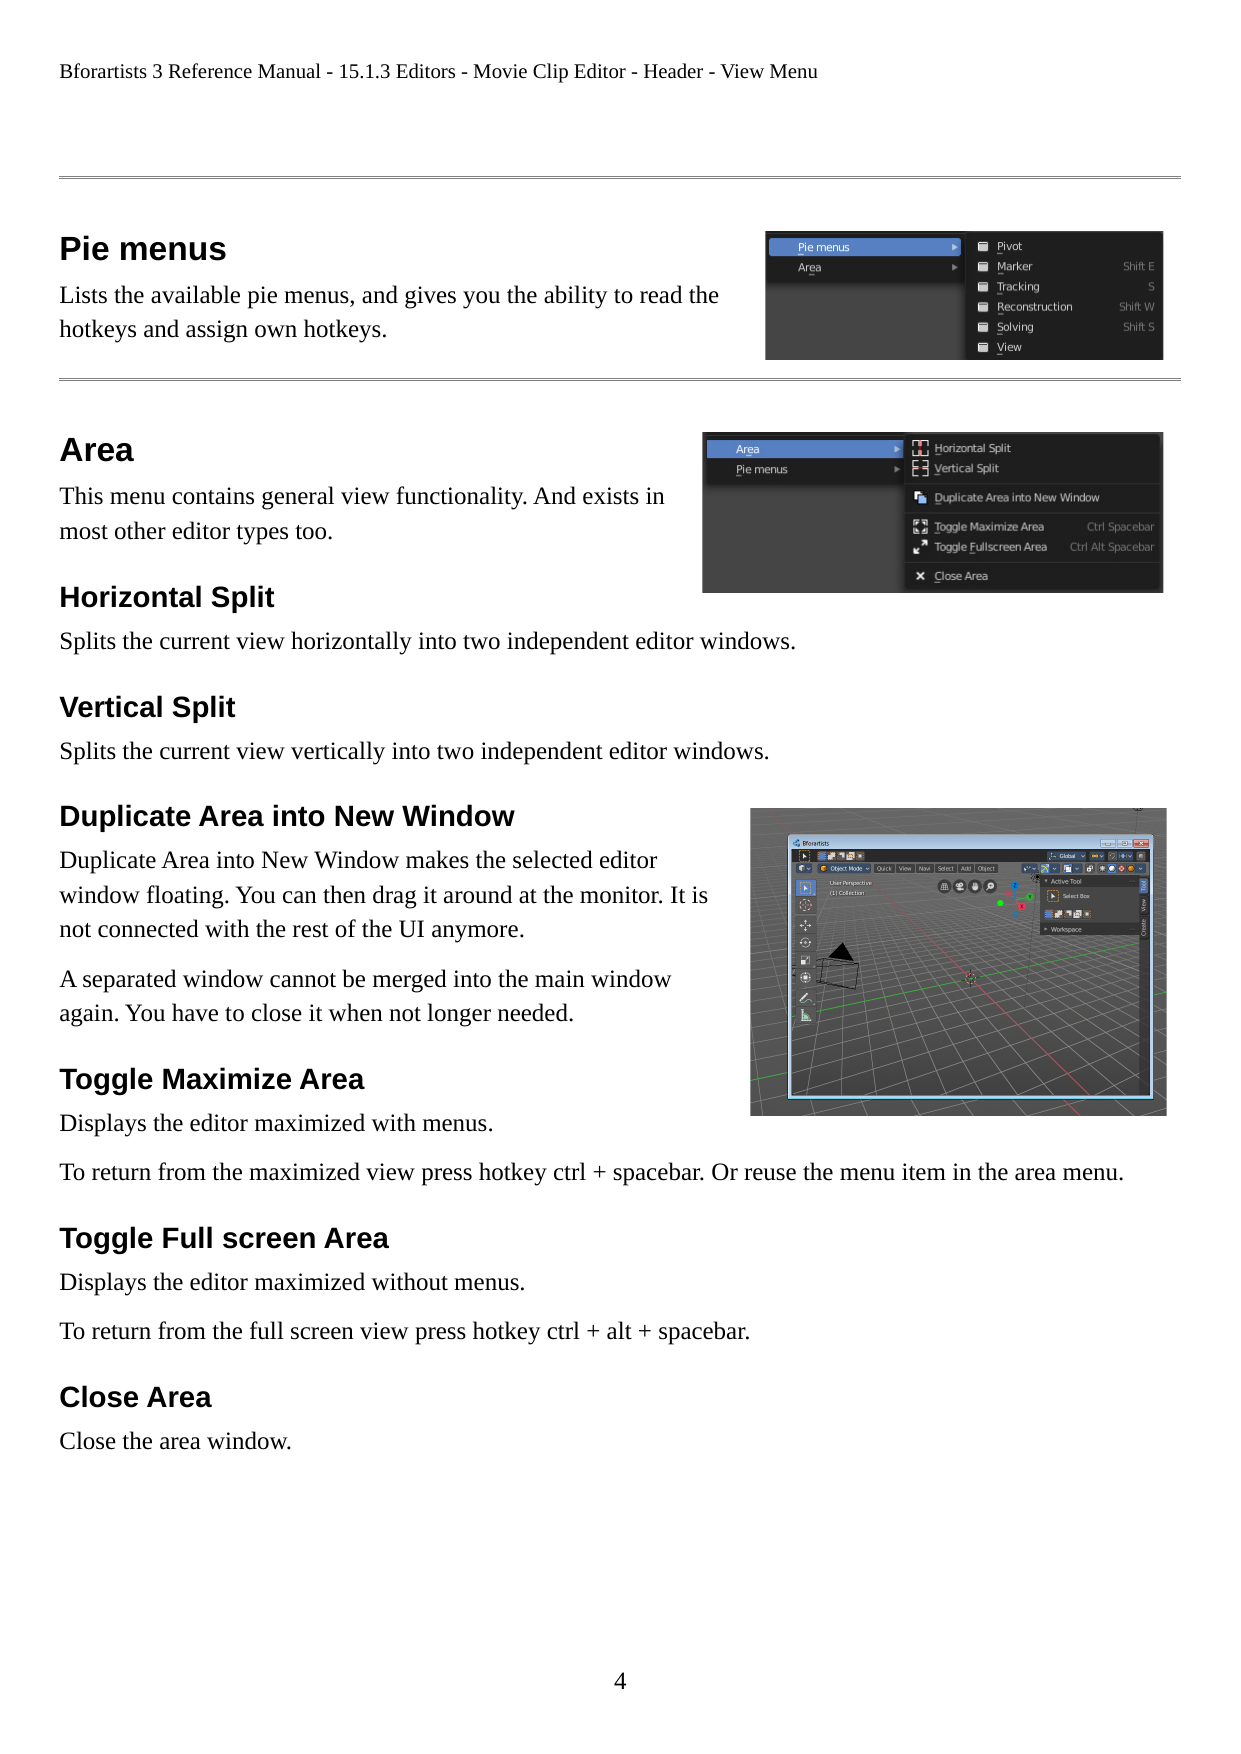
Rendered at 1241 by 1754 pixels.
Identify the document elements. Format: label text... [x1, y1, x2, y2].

text This menu contains general view functionality. And exists in most other editor types too. [59, 481, 702, 545]
subtitle Toggle Full screen Area [59, 1221, 1181, 1254]
text To return from the maximized view press hotkey ctrl + spacebar. Or reuse the menu item in the area menu. [59, 1157, 1181, 1186]
text Splits the current view vertically into two independent editor windows. [59, 736, 1181, 764]
text Close the area window. [59, 1426, 1181, 1455]
picture [750, 808, 1167, 1116]
picture [765, 231, 1164, 360]
text Displays the editor maximized without menus. [59, 1267, 1181, 1296]
text A separated window cannot be merged into the main window again. You have to close it when not longer needed. [59, 964, 750, 1027]
text To return from the full screen view press hotkey ctrl + alt + spacebar. [59, 1316, 1181, 1345]
subtitle Close Area [59, 1380, 1181, 1413]
subtitle Duplicate Area into New Window [59, 799, 1181, 833]
subtitle Vertical Split [59, 689, 1181, 723]
text Displays the editor maximized with menus. [59, 1108, 1181, 1137]
subtitle [1167, 1062, 1181, 1096]
subtitle Area [59, 430, 1181, 469]
picture [702, 432, 1164, 593]
text Duplicate Area into New Window makes the selected editor window floating. You can then drag it around at the monitor. It is not connected with the rest of the UI anymore. [59, 846, 750, 943]
text Lists the available pie menus, and gives you the ability to read the hotkeys and assign own hotkeys. [59, 280, 765, 343]
text Splits the current view horizontally into two independent editor windows. [59, 626, 1181, 654]
subtitle Horizontal Split [59, 579, 1181, 613]
subtitle Pie menus [59, 229, 1181, 267]
subtitle Toggle Maximize Area [59, 1062, 750, 1096]
